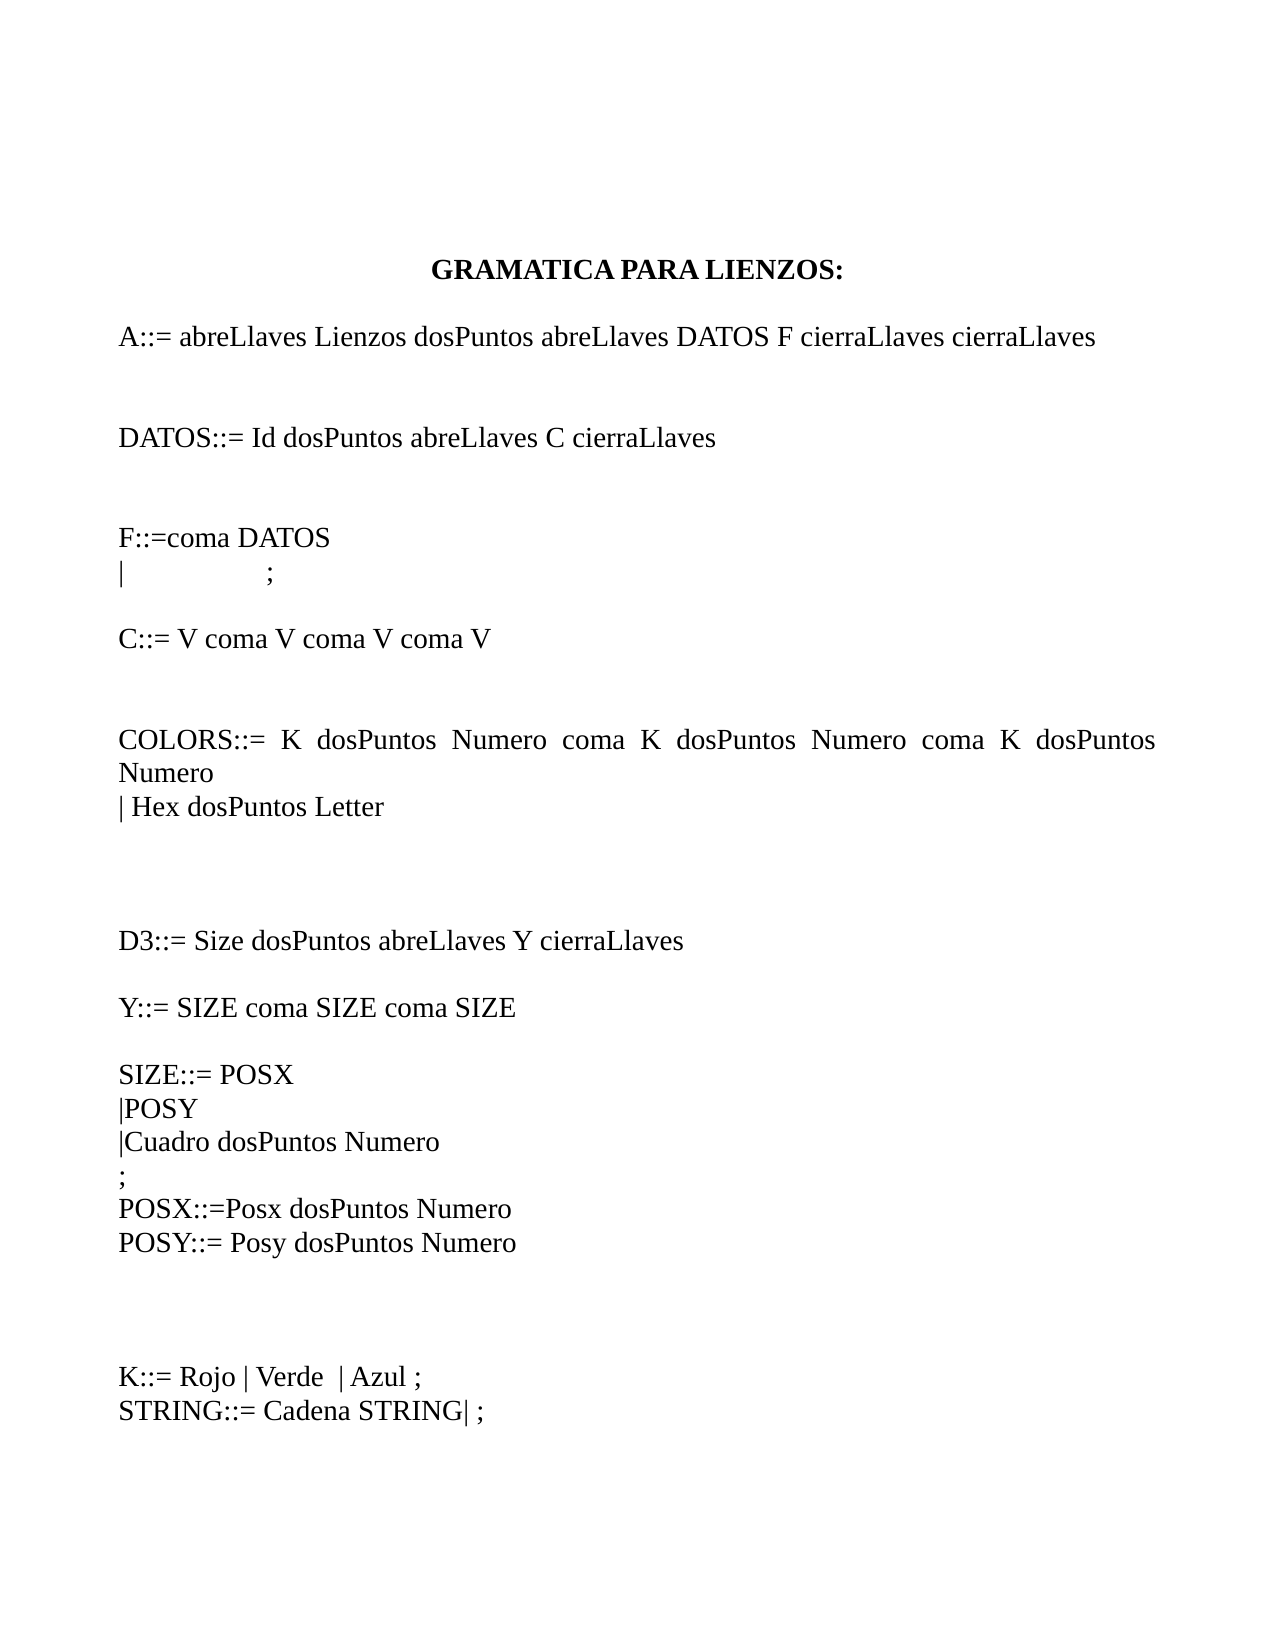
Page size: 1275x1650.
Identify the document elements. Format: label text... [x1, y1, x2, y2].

text COLORS::= K dosPuntos Numero coma K dosPuntos Numero coma K dosPuntos Numero [118, 722, 1157, 789]
text C::= V coma V coma V coma V [118, 621, 1157, 655]
text ; [118, 1158, 1157, 1191]
text POSX::=Posx dosPuntos Numero [118, 1191, 1157, 1225]
text GRAMATICA PARA LIENZOS: [118, 252, 1157, 286]
text |Cuadro dosPuntos Numero [118, 1124, 1157, 1158]
text A::= abreLlaves Lienzos dosPuntos abreLlaves DATOS F cierraLlaves cierraLlaves [118, 319, 1157, 353]
text | Hex dosPuntos Letter [118, 789, 1157, 822]
text POSY::= Posy dosPuntos Numero [118, 1225, 1157, 1258]
text |POSY [118, 1091, 1157, 1124]
text DATOS::= Id dosPuntos abreLlaves C cierraLlaves [118, 420, 1157, 453]
text STRING::= Cadena STRING| ; [118, 1393, 1157, 1426]
text D3::= Size dosPuntos abreLlaves Y cierraLlaves [118, 923, 1157, 957]
text | ; [118, 554, 1157, 588]
text K::= Rojo | Verde | Azul ; [118, 1359, 1157, 1393]
text F::=coma DATOS [118, 521, 1157, 554]
text Y::= SIZE coma SIZE coma SIZE [118, 990, 1157, 1024]
text SIZE::= POSX [118, 1057, 1157, 1091]
